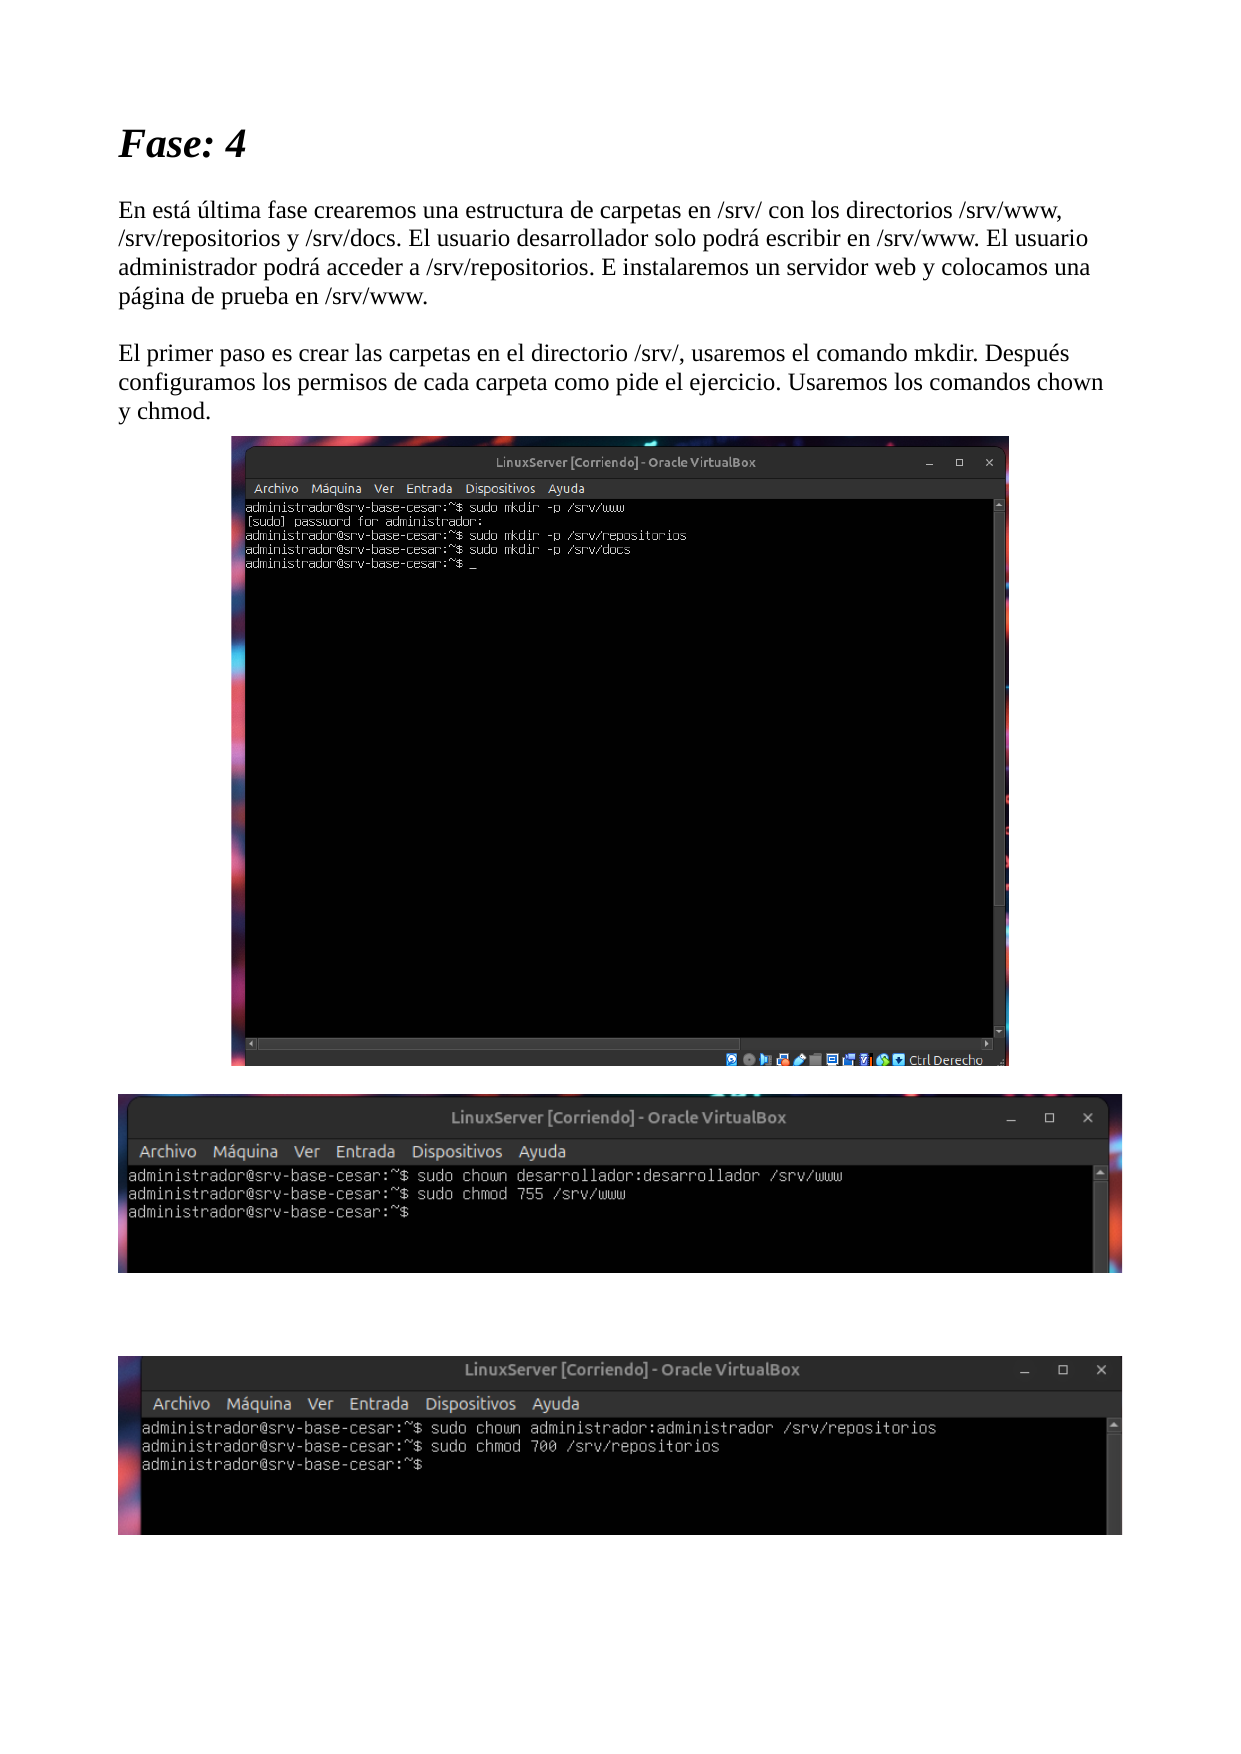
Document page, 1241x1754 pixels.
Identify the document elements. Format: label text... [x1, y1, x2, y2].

text Fase: 4 [118, 118, 1122, 166]
picture [118, 1094, 1123, 1273]
text En está última fase crearemos una estructura de carpetas en /srv/ con los directorios /srv/www, /srv/repositorios y /srv/docs. El usuario desarrollador solo podrá escribir en /srv/www. El usuario administrador podrá acceder a /srv/repositorios. E instalaremos un servidor web y colocamos una página de prueba en /srv/www. [118, 195, 1122, 310]
text El primer paso es crear las carpetas en el directorio /srv/, usaremos el comando mkdir. Después configuramos los permisos de cada carpeta como pide el ejercicio. Usaremos los comandos chown y chmod. [118, 338, 1122, 425]
picture [118, 1356, 1123, 1535]
picture [231, 436, 1009, 1066]
